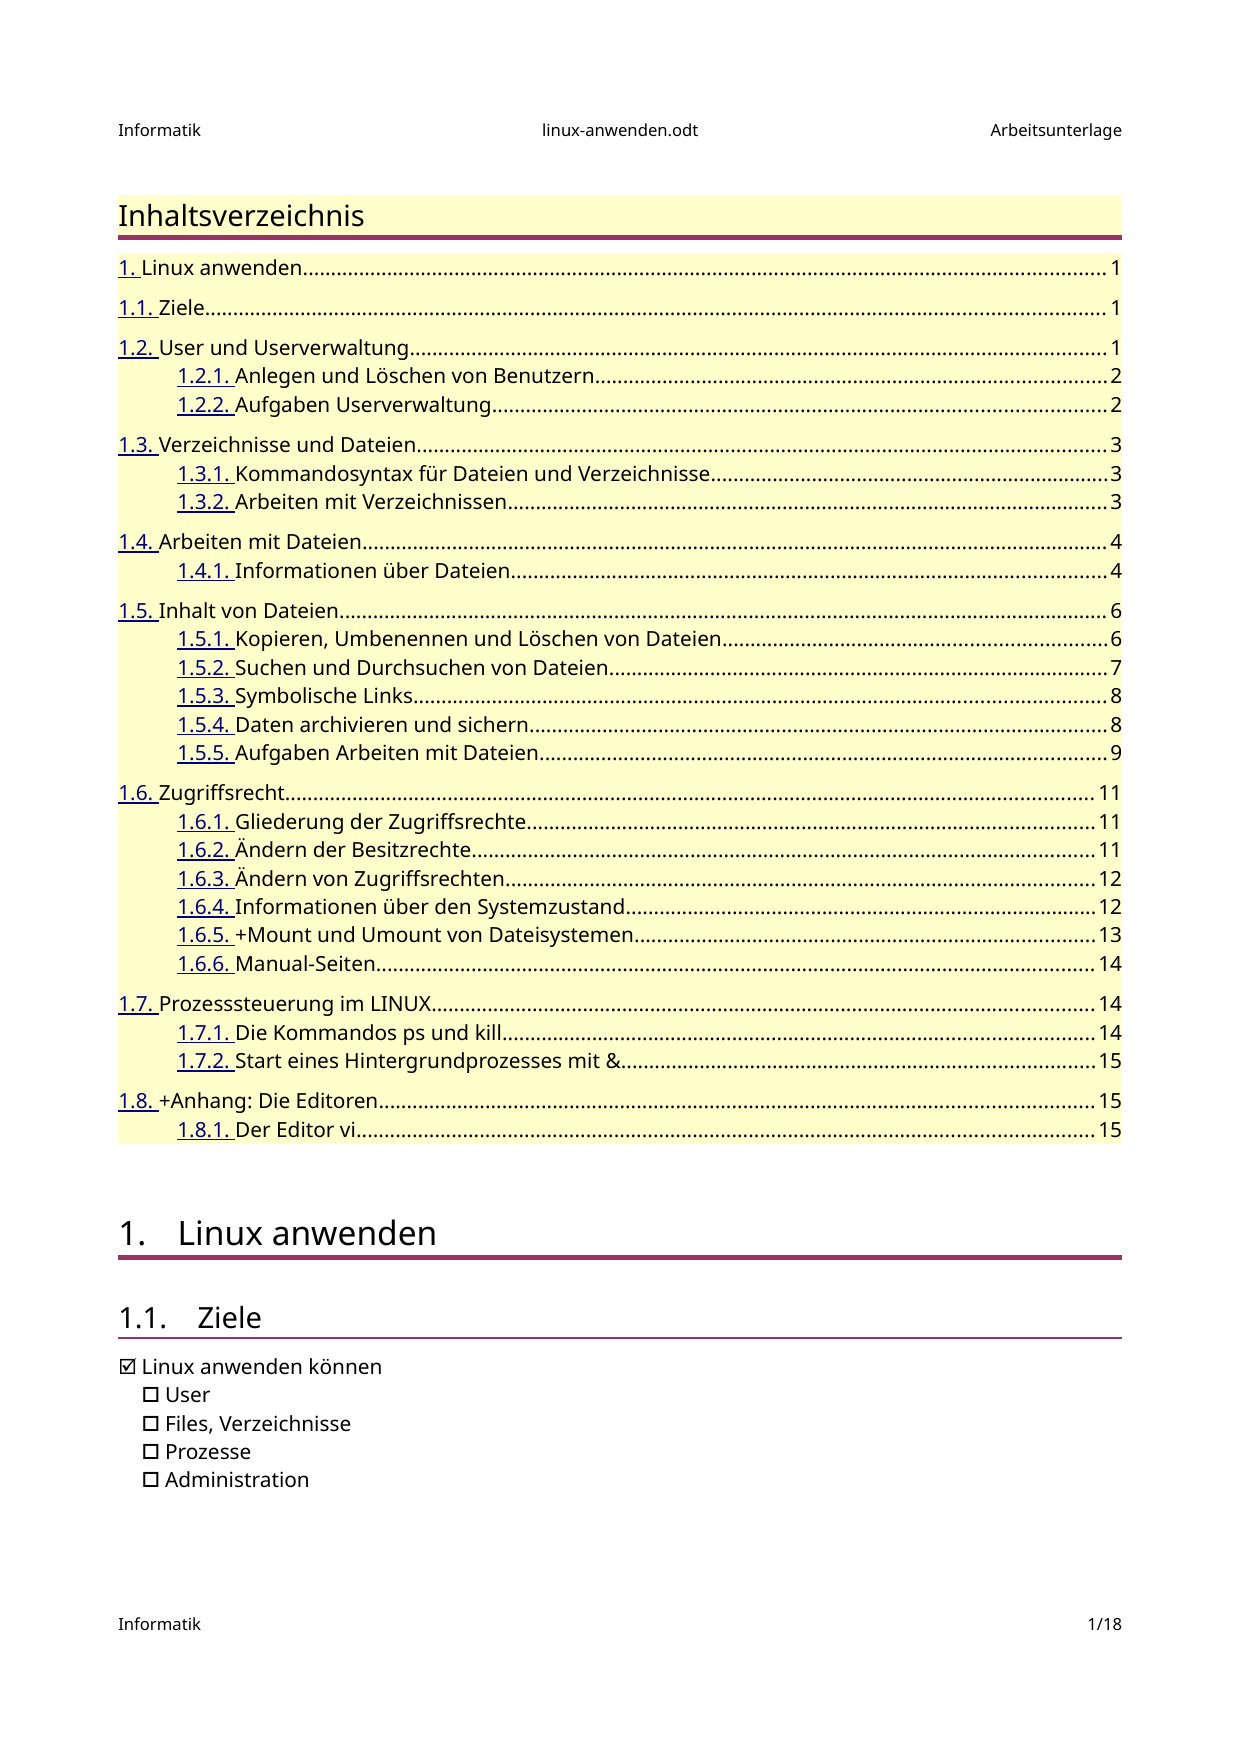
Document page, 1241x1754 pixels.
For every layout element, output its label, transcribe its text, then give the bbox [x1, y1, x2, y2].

text 1.5. Inhalt von Dateien 6 [118, 596, 1122, 624]
text 1.6.6. Manual-Seiten 14 [177, 949, 1122, 977]
text 1.3.2. Arbeiten mit Verzeichnissen 3 [177, 487, 1122, 516]
list Files, Verzeichnisse [141, 1409, 1122, 1437]
text 1.6.4. Informationen über den Systemzustand 12 [177, 892, 1122, 921]
text 1.6.2. Ändern der Besitzrechte 11 [177, 835, 1122, 864]
text 1.5.2. Suchen und Durchsuchen von Dateien 7 [177, 653, 1122, 681]
subtitle Linux anwenden [118, 1209, 1122, 1255]
list Linux anwenden können [118, 1352, 1122, 1380]
text 1.5.3. Symbolische Links 8 [177, 681, 1122, 710]
text 1.2. User und Userverwaltung 1 [118, 333, 1122, 362]
subtitle Ziele [118, 1297, 1122, 1337]
text 1.7. Prozesssteuerung im LINUX 14 [118, 989, 1122, 1018]
text 1.4.1. Informationen über Dateien 4 [177, 556, 1122, 584]
text 1.4. Arbeiten mit Dateien 4 [118, 527, 1122, 556]
subtitle Inhaltsverzeichnis [118, 195, 1122, 235]
text 1.3.1. Kommandosyntax für Dateien und Verzeichnisse 3 [177, 459, 1122, 487]
text 1.5.4. Daten archivieren und sichern 8 [177, 710, 1122, 738]
list Prozesse [141, 1437, 1122, 1466]
text 1.8.1. Der Editor vi 15 [177, 1115, 1122, 1143]
text 1.7.1. Die Kommandos ps und kill 14 [177, 1018, 1122, 1046]
text 1. Linux anwenden 1 [118, 253, 1122, 281]
text 1.6.1. Gliederung der Zugriffsrechte 11 [177, 807, 1122, 835]
text 1.2.1. Anlegen und Löschen von Benutzern 2 [177, 362, 1122, 390]
text 1.7.2. Start eines Hintergrundprozesses mit & 15 [177, 1046, 1122, 1074]
text 1.6.5. +Mount und Umount von Dateisystemen 13 [177, 921, 1122, 949]
text 1.5.5. Aufgaben Arbeiten mit Dateien 9 [177, 738, 1122, 767]
text 1.8. +Anhang: Die Editoren 15 [118, 1086, 1122, 1115]
text 1.2.2. Aufgaben Userverwaltung 2 [177, 390, 1122, 418]
text 1.6.3. Ändern von Zugriffsrechten 12 [177, 864, 1122, 892]
list User [141, 1380, 1122, 1409]
text 1.1. Ziele 1 [118, 293, 1122, 321]
text 1.6. Zugriffsrecht 11 [118, 778, 1122, 807]
text 1.5.1. Kopieren, Umbenennen und Löschen von Dateien 6 [177, 624, 1122, 653]
list Administration [141, 1466, 1122, 1494]
text 1.3. Verzeichnisse und Dateien 3 [118, 430, 1122, 459]
